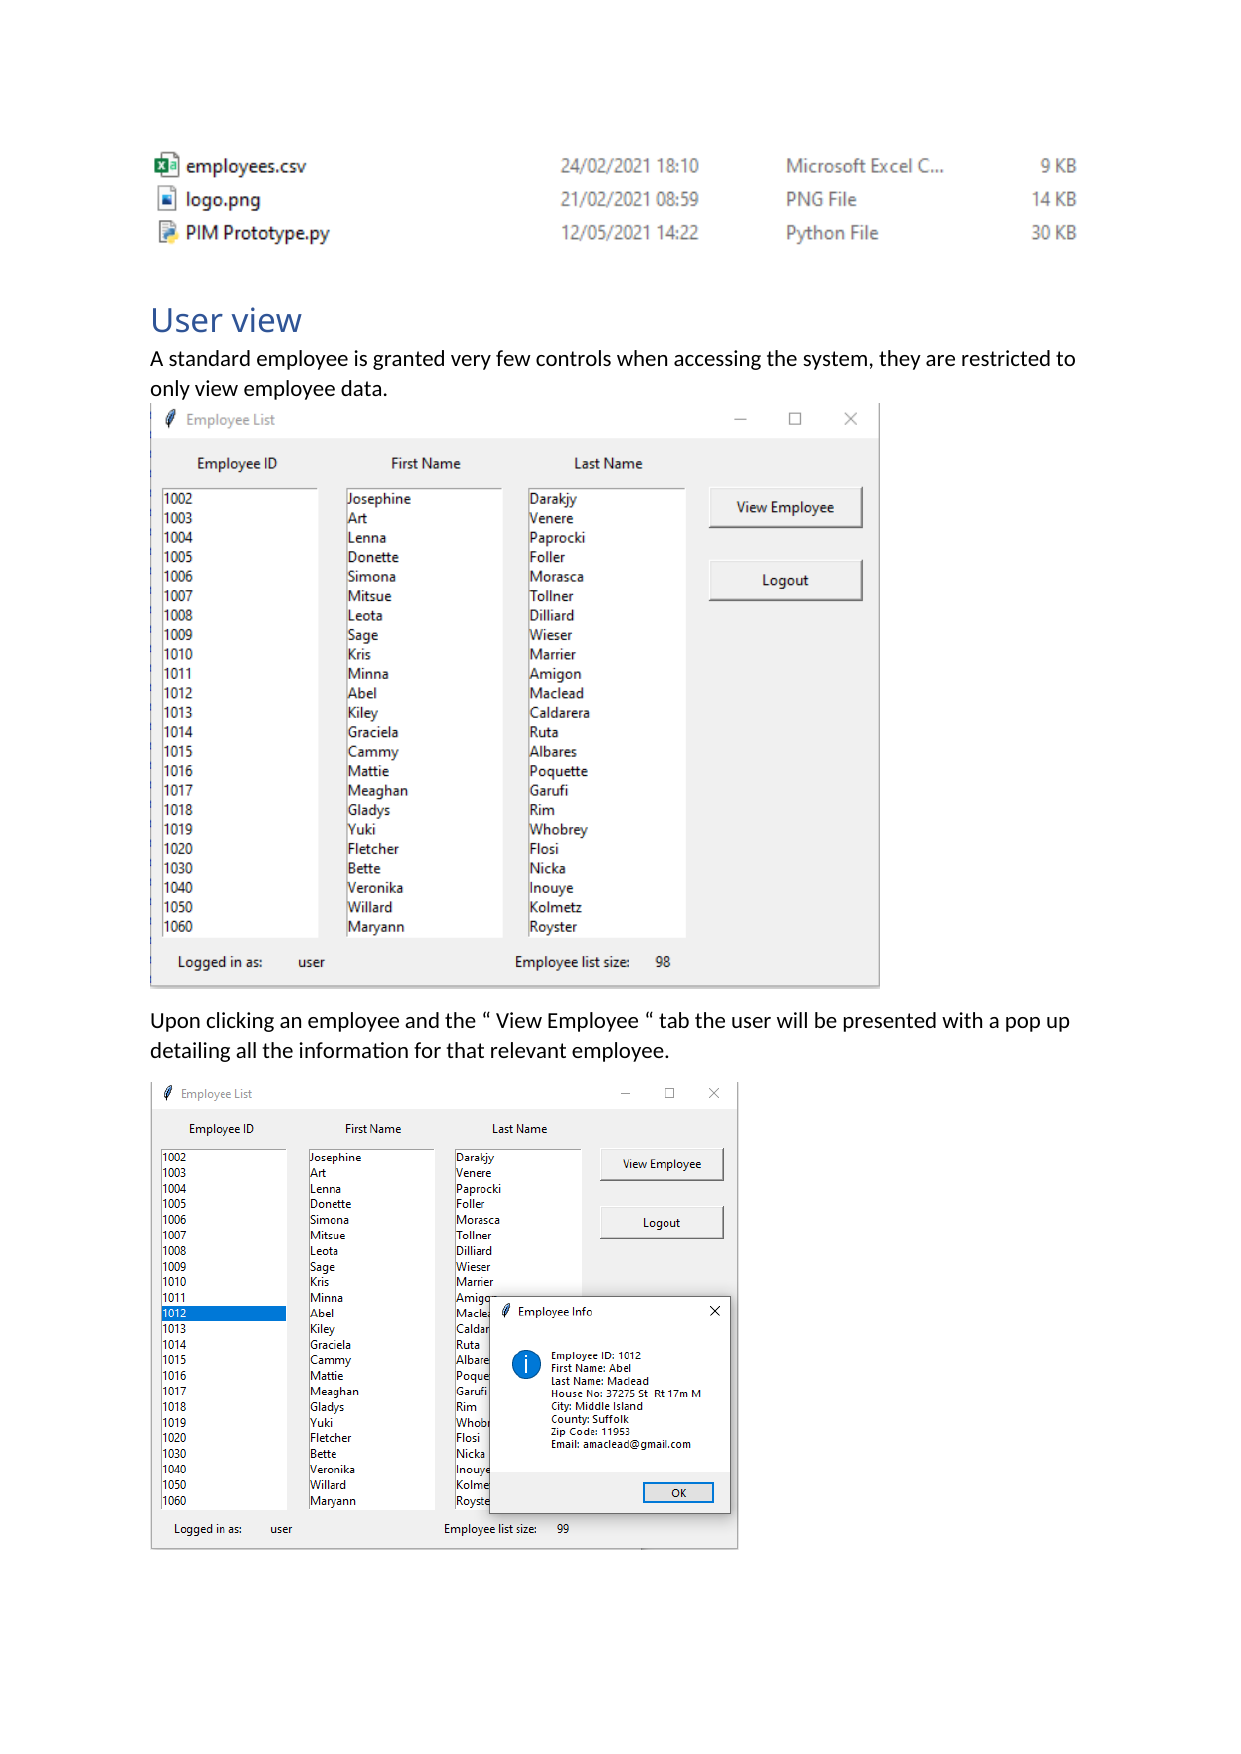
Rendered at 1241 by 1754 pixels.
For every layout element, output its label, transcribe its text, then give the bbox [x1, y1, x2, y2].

subtitle User view [150, 296, 1090, 342]
text A standard employee is granted very few controls when accessing the system, they are restricted to only view employee data. [150, 344, 1090, 988]
text Upon clicking an employee and the “ View Employee “ tab the user will be presented with a pop up detailing all the information for that relevant employee. [150, 1007, 1090, 1064]
